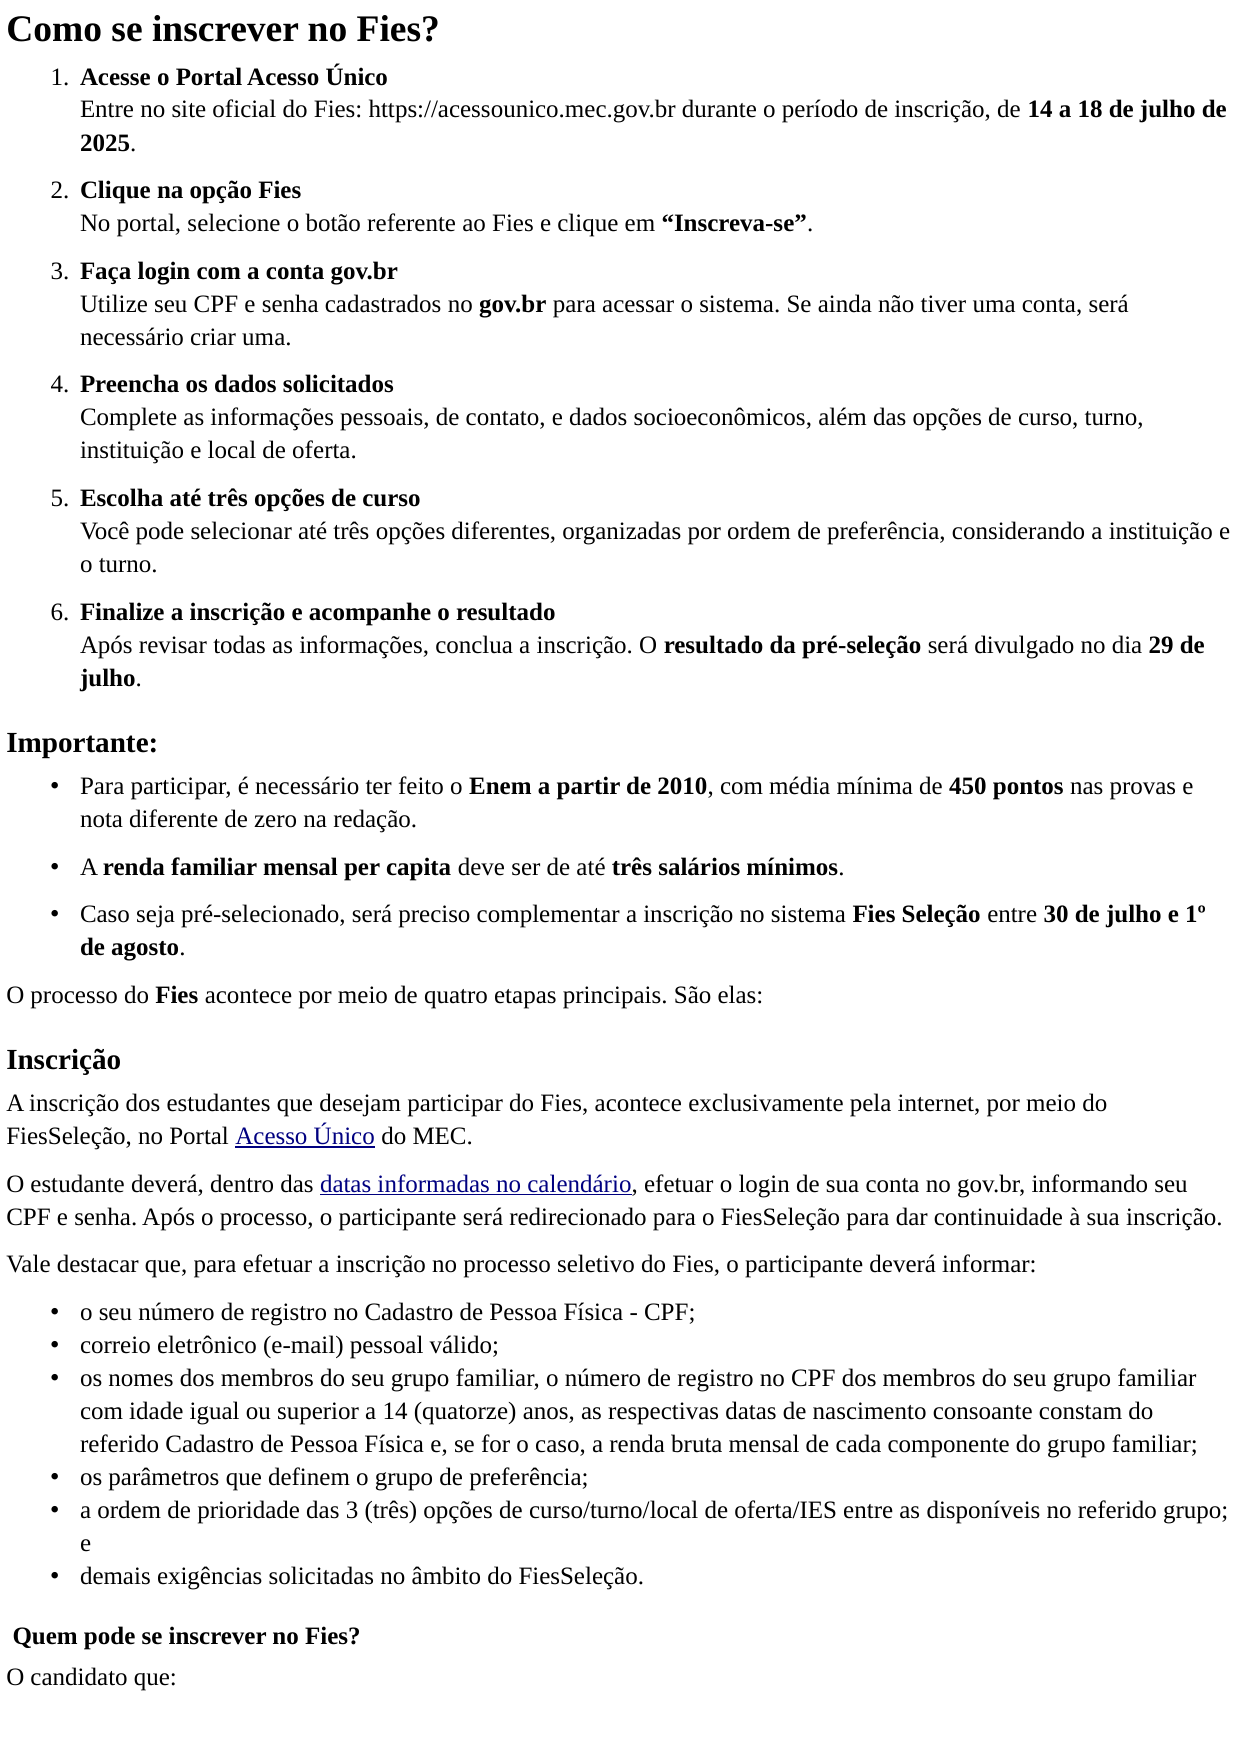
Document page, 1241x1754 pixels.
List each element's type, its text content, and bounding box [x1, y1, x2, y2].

list os parâmetros que definem o grupo de preferência; [50, 1462, 1234, 1491]
list Clique na opção Fies No portal, selecione o botão referente ao Fies e clique em “Inscreva-se”. [50, 175, 1234, 237]
text A inscrição dos estudantes que desejam participar do Fies, acontece exclusivamente pela internet, por meio do FiesSeleção, no Portal Acesso Único do MEC. [6, 1088, 1234, 1150]
subtitle Importante: [6, 725, 1234, 758]
list o seu número de registro no Cadastro de Pessoa Física - CPF; [50, 1297, 1234, 1326]
text Vale destacar que, para efetuar a inscrição no processo seletivo do Fies, o participante deverá informar: [6, 1249, 1234, 1278]
list Acesse o Portal Acesso Único Entre no site oficial do Fies: https://acessounico.mec.gov.br durante o período de inscrição, de 14 a 18 de julho de 2025. [50, 62, 1234, 156]
list os nomes dos membros do seu grupo familiar, o número de registro no CPF dos membros do seu grupo familiar com idade igual ou superior a 14 (quatorze) anos, as respectivas datas de nascimento consoante constam do referido Cadastro de Pessoa Física e, se for o caso, a renda bruta mensal de cada componente do grupo familiar; [50, 1363, 1234, 1458]
subtitle Quem pode se inscrever no Fies? [6, 1621, 1234, 1650]
list Caso seja pré-selecionado, será preciso complementar a inscrição no sistema Fies Seleção entre 30 de julho e 1º de agosto. [50, 899, 1234, 961]
text O candidato que: [6, 1662, 1234, 1691]
list Para participar, é necessário ter feito o Enem a partir de 2010, com média mínima de 450 pontos nas provas e nota diferente de zero na redação. [50, 771, 1234, 833]
list Preencha os dados solicitados Complete as informações pessoais, de contato, e dados socioeconômicos, além das opções de curso, turno, instituição e local de oferta. [50, 369, 1234, 464]
list a ordem de prioridade das 3 (três) opções de curso/turno/local de oferta/IES entre as disponíveis no referido grupo; e [50, 1495, 1234, 1557]
list Faça login com a conta gov.br Utilize seu CPF e senha cadastrados no gov.br para acessar o sistema. Se ainda não tiver uma conta, será necessário criar uma. [50, 256, 1234, 351]
list demais exigências solicitadas no âmbito do FiesSeleção. [50, 1561, 1234, 1590]
list correio eletrônico (e-mail) pessoal válido; [50, 1330, 1234, 1359]
list Finalize a inscrição e acompanhe o resultado Após revisar todas as informações, conclua a inscrição. O resultado da pré-seleção será divulgado no dia 29 de julho. [50, 597, 1234, 692]
list A renda familiar mensal per capita deve ser de até três salários mínimos. [50, 852, 1234, 880]
subtitle Inscrição [6, 1042, 1234, 1076]
subtitle Como se inscrever no Fies? [6, 6, 1234, 49]
list Escolha até três opções de curso Você pode selecionar até três opções diferentes, organizadas por ordem de preferência, considerando a instituição e o turno. [50, 483, 1234, 578]
text O processo do Fies acontece por meio de quatro etapas principais. São elas: [6, 980, 1234, 1009]
text O estudante deverá, dentro das datas informadas no calendário, efetuar o login de sua conta no gov.br, informando seu CPF e senha. Após o processo, o participante será redirecionado para o FiesSeleção para dar continuidade à sua inscrição. [6, 1169, 1234, 1231]
